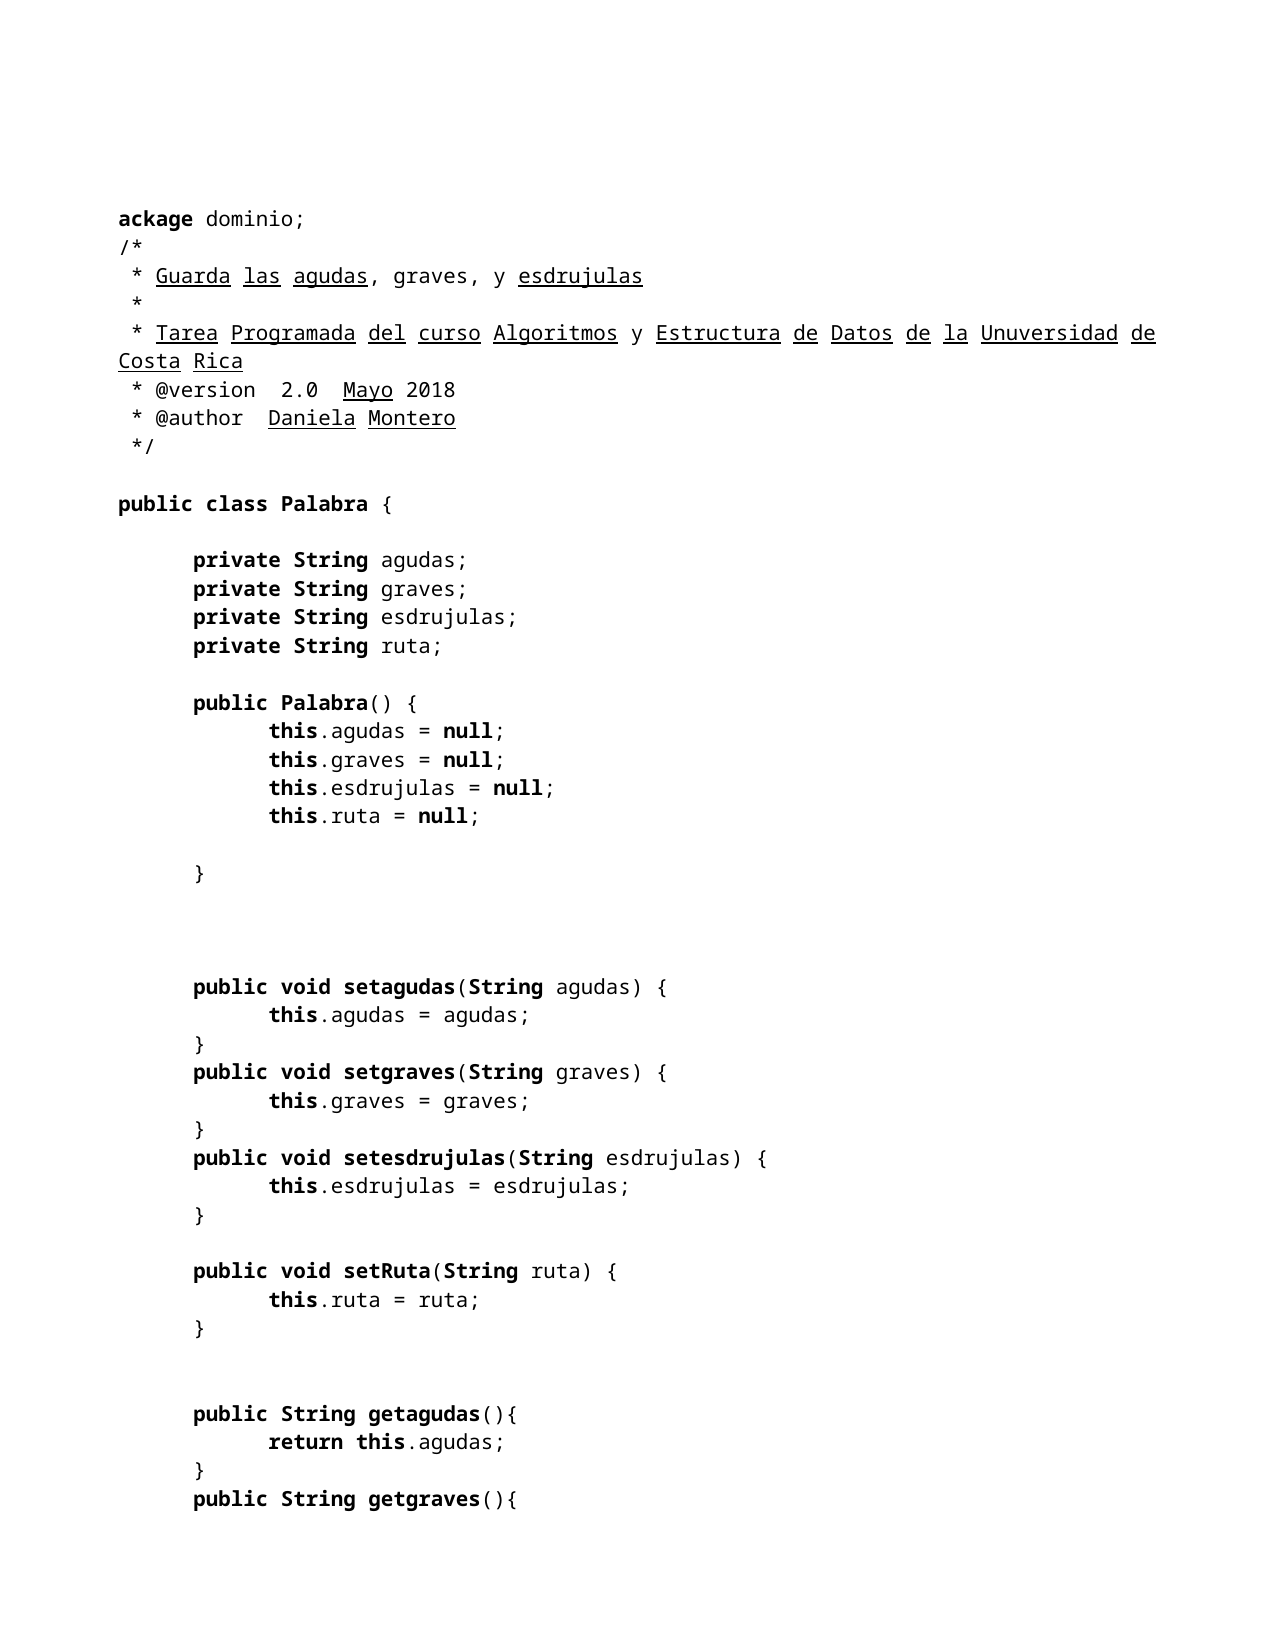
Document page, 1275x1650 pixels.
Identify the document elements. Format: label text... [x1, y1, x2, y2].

text } [118, 858, 1157, 887]
text public void setagudas(String agudas) { [118, 972, 1157, 1001]
text this.graves = null; [118, 745, 1157, 773]
text } [118, 1029, 1157, 1057]
text } [118, 1200, 1157, 1228]
text public String getagudas(){ [118, 1399, 1157, 1427]
text private String esdrujulas; [118, 602, 1157, 631]
text * @author Daniela Montero [118, 403, 1157, 432]
text public Palabra() { [118, 688, 1157, 716]
text * @version 2.0 Mayo 2018 [118, 375, 1157, 403]
text } [118, 1114, 1157, 1143]
text } [118, 1313, 1157, 1342]
text private String graves; [118, 574, 1157, 602]
text public void setgraves(String graves) { [118, 1057, 1157, 1086]
text private String agudas; [118, 546, 1157, 574]
text public class Palabra { [118, 489, 1157, 517]
text this.ruta = null; [118, 802, 1157, 830]
text public String getgraves(){ [118, 1484, 1157, 1512]
text return this.agudas; [118, 1427, 1157, 1456]
text this.ruta = ruta; [118, 1285, 1157, 1313]
text * Tarea Programada del curso Algoritmos y Estructura de Datos de la Unuversidad de Costa Rica [118, 318, 1157, 375]
text private String ruta; [118, 631, 1157, 659]
text this.graves = graves; [118, 1086, 1157, 1114]
text this.esdrujulas = esdrujulas; [118, 1171, 1157, 1200]
text * Guarda las agudas, graves, y esdrujulas [118, 261, 1157, 290]
text */ [118, 432, 1157, 460]
text this.esdrujulas = null; [118, 773, 1157, 802]
text /* [118, 233, 1157, 261]
text public void setRuta(String ruta) { [118, 1257, 1157, 1285]
text this.agudas = agudas; [118, 1001, 1157, 1029]
text ackage dominio; [118, 204, 1157, 233]
text * [118, 290, 1157, 318]
text public void setesdrujulas(String esdrujulas) { [118, 1143, 1157, 1171]
text this.agudas = null; [118, 716, 1157, 745]
text } [118, 1456, 1157, 1484]
